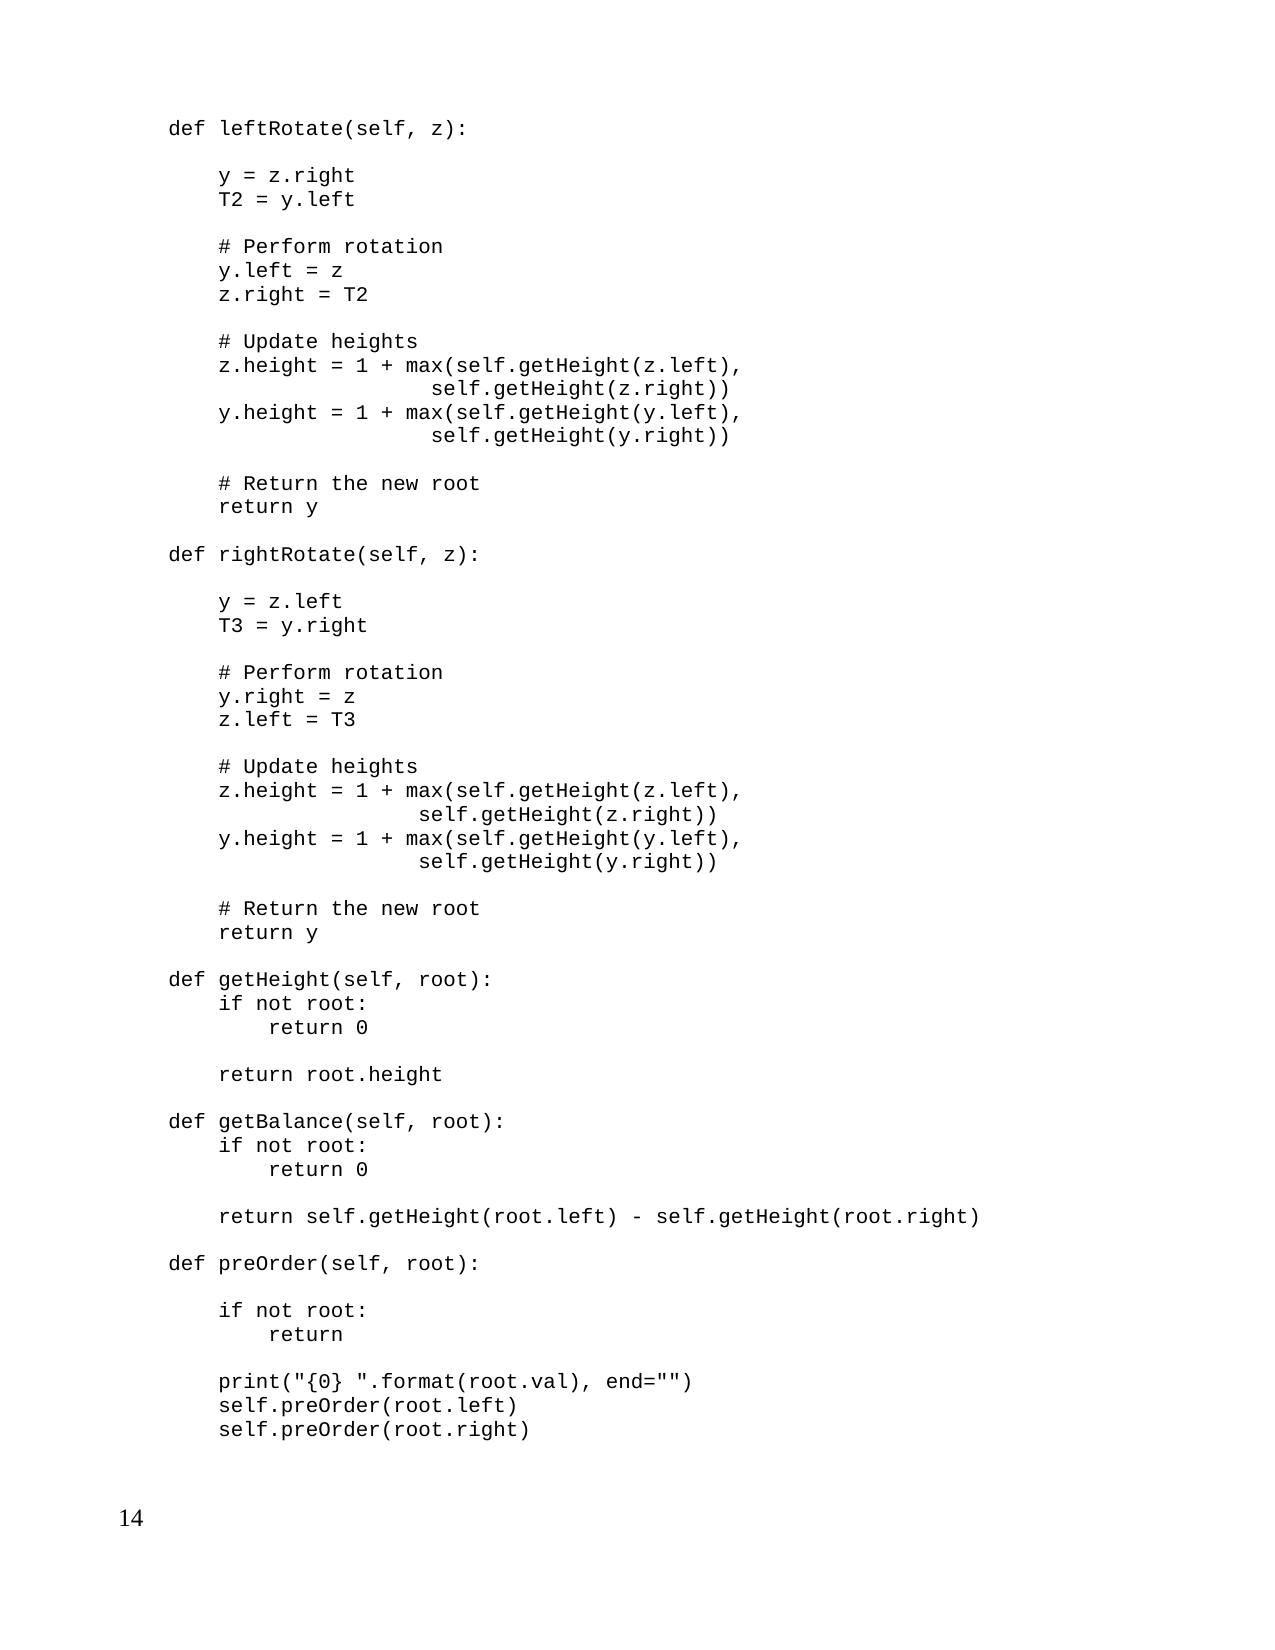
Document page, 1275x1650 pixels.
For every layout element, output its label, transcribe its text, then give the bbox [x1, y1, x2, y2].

text def leftRotate(self, z): y = z.right T2 = y.left # Perform rotation y.left = z z.right = T2 # Update heights z.height = 1 + max(self.getHeight(z.left), self.getHeight(z.right)) y.height = 1 + max(self.getHeight(y.left), self.getHeight(y.right)) # Return the new root return y def rightRotate(self, z): y = z.left T3 = y.right # Perform rotation y.right = z z.left = T3 # Update heights z.height = 1 + max(self.getHeight(z.left), self.getHeight(z.right)) y.height = 1 + max(self.getHeight(y.left), self.getHeight(y.right)) # Return the new root return y def getHeight(self, root): if not root: return 0 return root.height def getBalance(self, root): if not root: return 0 return self.getHeight(root.left) - self.getHeight(root.right) def preOrder(self, root): if not root: return print("{0} ".format(root.val), end="") self.preOrder(root.left) self.preOrder(root.right) [118, 118, 1157, 1466]
